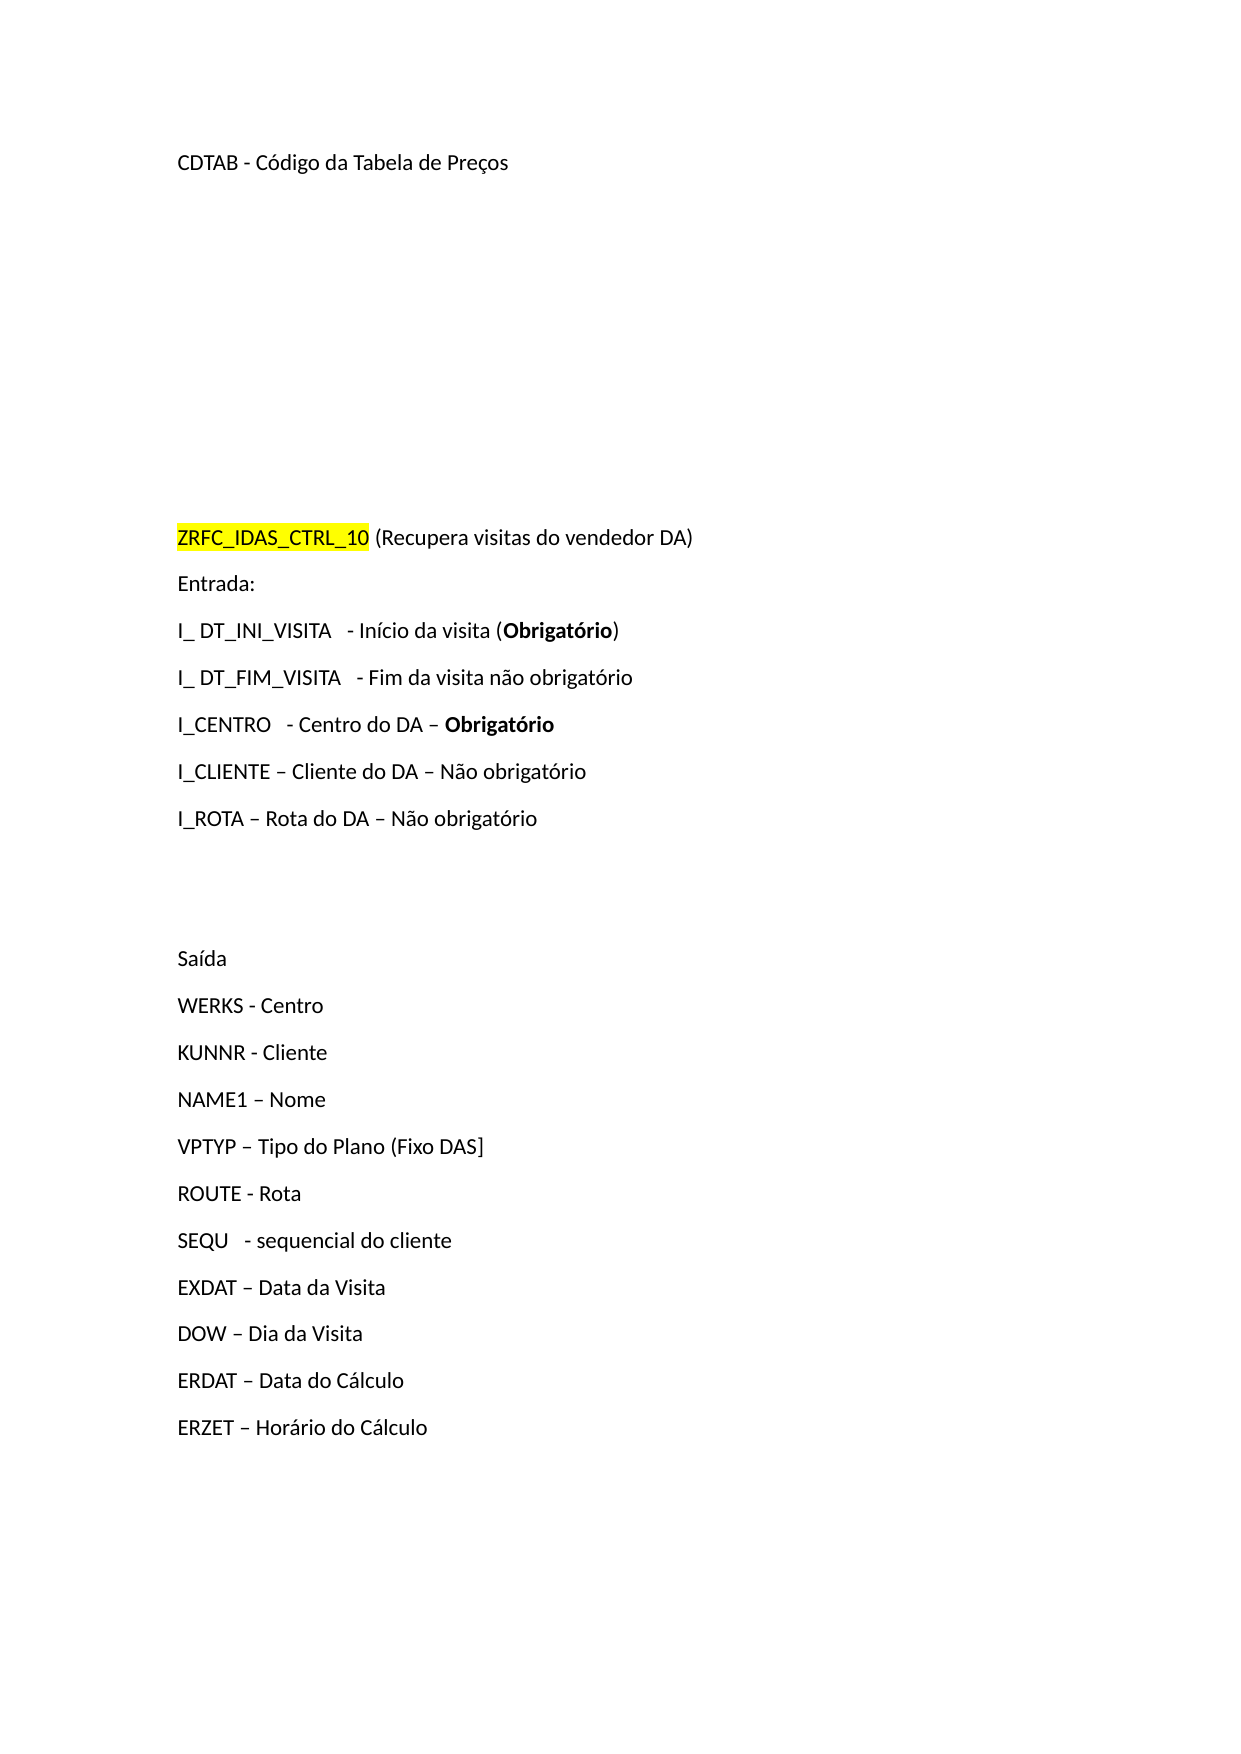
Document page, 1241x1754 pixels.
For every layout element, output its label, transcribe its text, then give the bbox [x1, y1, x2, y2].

text I_ DT_INI_VISITA - Início da visita (Obrigatório) [177, 616, 1063, 644]
text CDTAB - Código da Tabela de Preços [177, 148, 1063, 176]
text I_ROTA – Rota do DA – Não obrigatório [177, 804, 1063, 832]
text Entrada: [177, 569, 1063, 597]
text Saída [177, 944, 1063, 972]
text I_CLIENTE – Cliente do DA – Não obrigatório [177, 757, 1063, 785]
text EXDAT – Data da Visita [177, 1273, 1063, 1301]
text NAME1 – Nome [177, 1085, 1063, 1113]
text I_CENTRO - Centro do DA – Obrigatório [177, 710, 1063, 738]
text KUNNR - Cliente [177, 1038, 1063, 1066]
text ZRFC_IDAS_CTRL_10 (Recupera visitas do vendedor DA) [177, 523, 1063, 551]
text ERDAT – Data do Cálculo [177, 1366, 1063, 1394]
text WERKS - Centro [177, 991, 1063, 1019]
text ROUTE - Rota [177, 1179, 1063, 1207]
text I_ DT_FIM_VISITA - Fim da visita não obrigatório [177, 663, 1063, 691]
text VPTYP – Tipo do Plano (Fixo DAS] [177, 1132, 1063, 1160]
text ERZET – Horário do Cálculo [177, 1413, 1063, 1441]
text SEQU - sequencial do cliente [177, 1226, 1063, 1254]
text DOW – Dia da Visita [177, 1319, 1063, 1347]
